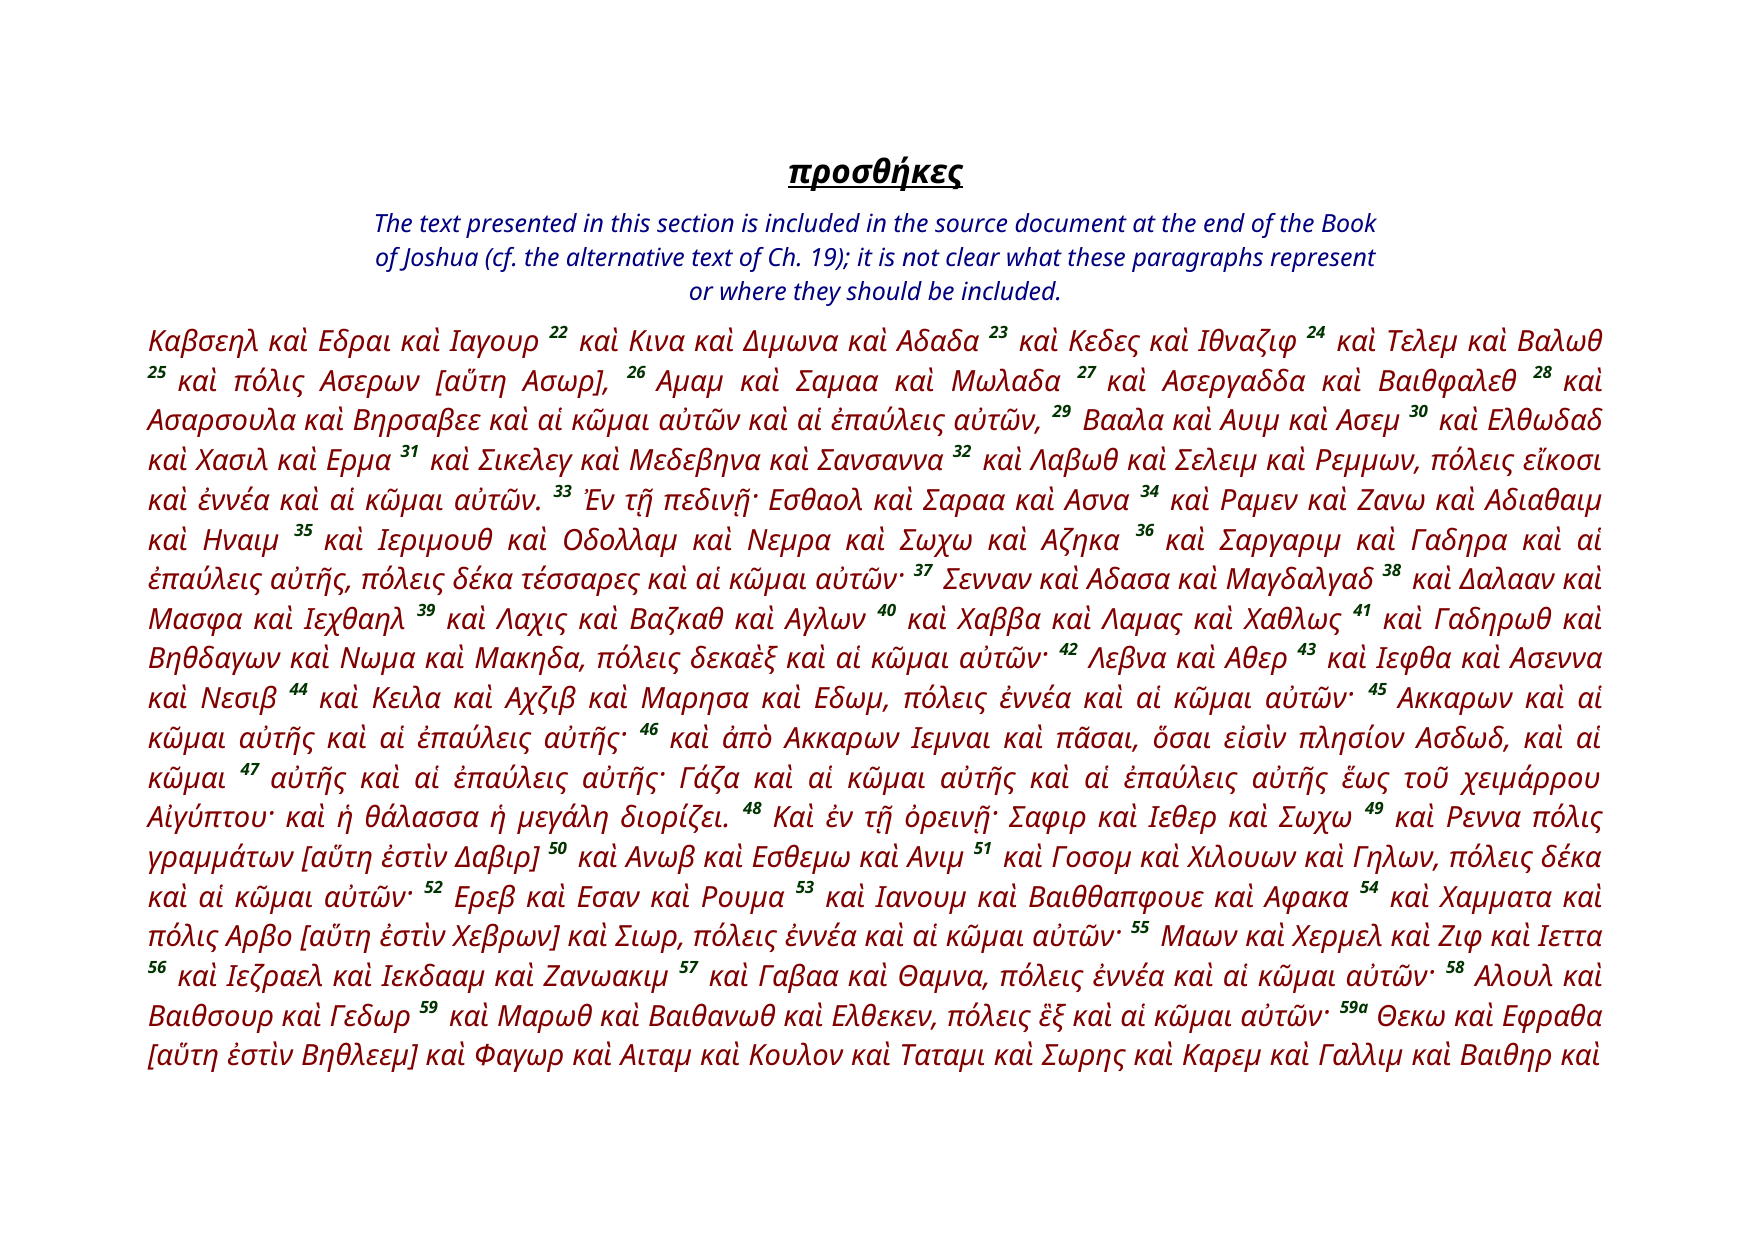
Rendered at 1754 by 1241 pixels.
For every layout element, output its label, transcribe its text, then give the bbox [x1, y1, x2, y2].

text The text presented in this section is included in the source document at the end of the Book of Joshua (cf. the alternative text of Ch. 19); it is not clear what these paragraphs represent or where they should be included. [360, 206, 1394, 308]
text Καβσεηλ καὶ Εδραι καὶ Ιαγουρ 22 καὶ Κινα καὶ Διμωνα καὶ Αδαδα 23 καὶ Κεδες καὶ Ιθναζιφ 24 καὶ Τελεμ καὶ Βαλωθ 25 καὶ πόλις Ασερων [αὕτη Ασωρ], 26 Αμαμ καὶ Σαμαα καὶ Μωλαδα 27 καὶ Ασεργαδδα καὶ Βαιθφαλεθ 28 καὶ Ασαρσουλα καὶ Βηρσαβεε καὶ αἱ κῶμαι αὐτῶν καὶ αἱ ἐπαύλεις αὐτῶν, 29 Βααλα καὶ Αυιμ καὶ Ασεμ 30 καὶ Ελθωδαδ καὶ Χασιλ καὶ Ερμα 31 καὶ Σικελεγ καὶ Μεδεβηνα καὶ Σανσαννα 32 καὶ Λαβωθ καὶ Σελειμ καὶ Ρεμμων, πόλεις εἴκοσι καὶ ἐννέα καὶ αἱ κῶμαι αὐτῶν. 33 Ἐν τῇ πεδινῇ· Εσθαολ καὶ Σαραα καὶ Ασνα 34 καὶ Ραμεν καὶ Ζανω καὶ Αδιαθαιμ καὶ Ηναιμ 35 καὶ Ιεριμουθ καὶ Οδολλαμ καὶ Νεμρα καὶ Σωχω καὶ Αζηκα 36 καὶ Σαργαριμ καὶ Γαδηρα καὶ αἱ ἐπαύλεις αὐτῆς, πόλεις δέκα τέσσαρες καὶ αἱ κῶμαι αὐτῶν· 37 Σενναν καὶ Αδασα καὶ Μαγδαλγαδ 38 καὶ Δαλααν καὶ Μασφα καὶ Ιεχθαηλ 39 καὶ Λαχις καὶ Βαζκαθ καὶ Αγλων 40 καὶ Χαββα καὶ Λαμας καὶ Χαθλως 41 καὶ Γαδηρωθ καὶ Βηθδαγων καὶ Νωμα καὶ Μακηδα, πόλεις δεκαὲξ καὶ αἱ κῶμαι αὐτῶν· 42 Λεβνα καὶ Αθερ 43 καὶ Ιεφθα καὶ Ασεννα καὶ Νεσιβ 44 καὶ Κειλα καὶ Αχζιβ καὶ Μαρησα καὶ Εδωμ, πόλεις ἐννέα καὶ αἱ κῶμαι αὐτῶν· 45 Ακκαρων καὶ αἱ κῶμαι αὐτῆς καὶ αἱ ἐπαύλεις αὐτῆς· 46 καὶ ἀπὸ Ακκαρων Ιεμναι καὶ πᾶσαι, ὅσαι εἰσὶν πλησίον Ασδωδ, καὶ αἱ κῶμαι 47 αὐτῆς καὶ αἱ ἐπαύλεις αὐτῆς· Γάζα καὶ αἱ κῶμαι αὐτῆς καὶ αἱ ἐπαύλεις αὐτῆς ἕως τοῦ χειμάρρου Αἰγύπτου· καὶ ἡ θάλασσα ἡ μεγάλη διορίζει. 48 Καὶ ἐν τῇ ὀρεινῇ· Σαφιρ καὶ Ιεθερ καὶ Σωχω 49 καὶ Ρεννα πόλις γραμμάτων [αὕτη ἐστὶν Δαβιρ] 50 καὶ Ανωβ καὶ Εσθεμω καὶ Ανιμ 51 καὶ Γοσομ καὶ Χιλουων καὶ Γηλων, πόλεις δέκα καὶ αἱ κῶμαι αὐτῶν· 52 Ερεβ καὶ Εσαν καὶ Ρουμα 53 καὶ Ιανουμ καὶ Βαιθθαπφουε καὶ Αφακα 54 καὶ Χαμματα καὶ πόλις Αρβο [αὕτη ἐστὶν Χεβρων] καὶ Σιωρ, πόλεις ἐννέα καὶ αἱ κῶμαι αὐτῶν· 55 Μαων καὶ Χερμελ καὶ Ζιφ καὶ Ιεττα 56 καὶ Ιεζραελ καὶ Ιεκδααμ καὶ Ζανωακιμ 57 καὶ Γαβαα καὶ Θαμνα, πόλεις ἐννέα καὶ αἱ κῶμαι αὐτῶν· 58 Αλουλ καὶ Βαιθσουρ καὶ Γεδωρ 59 καὶ Μαρωθ καὶ Βαιθανωθ καὶ Ελθεκεν, πόλεις ἓξ καὶ αἱ κῶμαι αὐτῶν· 59a Θεκω καὶ Εφραθα [αὕτη ἐστὶν Βηθλεεμ] καὶ Φαγωρ καὶ Αιταμ καὶ Κουλον καὶ Ταταμι καὶ Σωρης καὶ Καρεμ καὶ Γαλλιμ καὶ Βαιθηρ καὶ [148, 320, 1606, 1074]
text προσθήκες [148, 148, 1606, 193]
